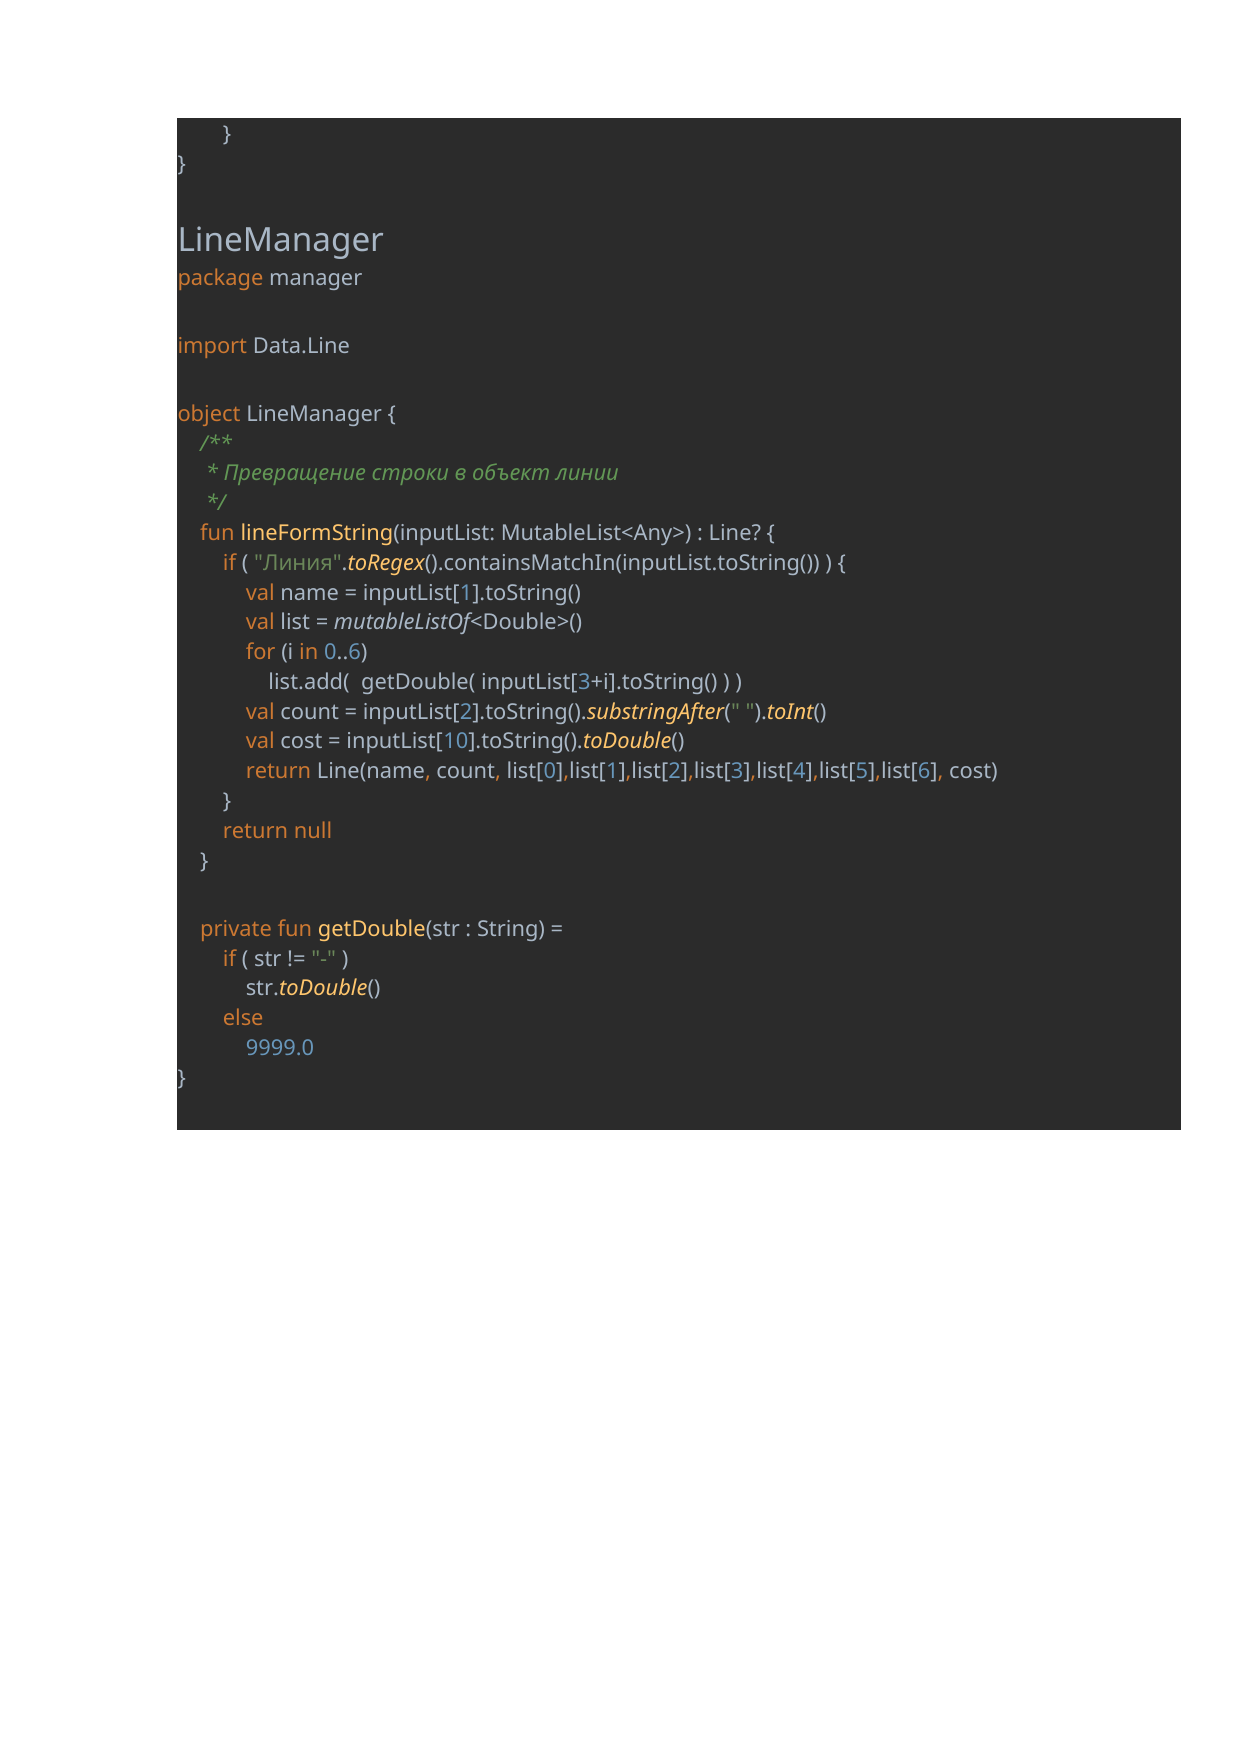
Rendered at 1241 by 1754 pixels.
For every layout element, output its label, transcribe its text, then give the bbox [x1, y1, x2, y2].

text } } [177, 118, 1181, 178]
text LineManager [177, 216, 1181, 261]
text package manager import Data.Line object LineManager { /** * Превращение строки в объект линии */ fun lineFormString(inputList: MutableList<Any>) : Line? { if ( "Линия".toRegex().containsMatchIn(inputList.toString()) ) { val name = inputList[1].toString() val list = mutableListOf<Double>() for (i in 0..6) list.add( getDouble( inputList[3+i].toString() ) ) val count = inputList[2].toString().substringAfter(" ").toInt() val cost = inputList[10].toString().toDouble() return Line(name, count, list[0],list[1],list[2],list[3],list[4],list[5],list[6], cost) } return null } private fun getDouble(str : String) = if ( str != "-" ) str.toDouble() else 9999.0 } [177, 261, 1181, 1091]
